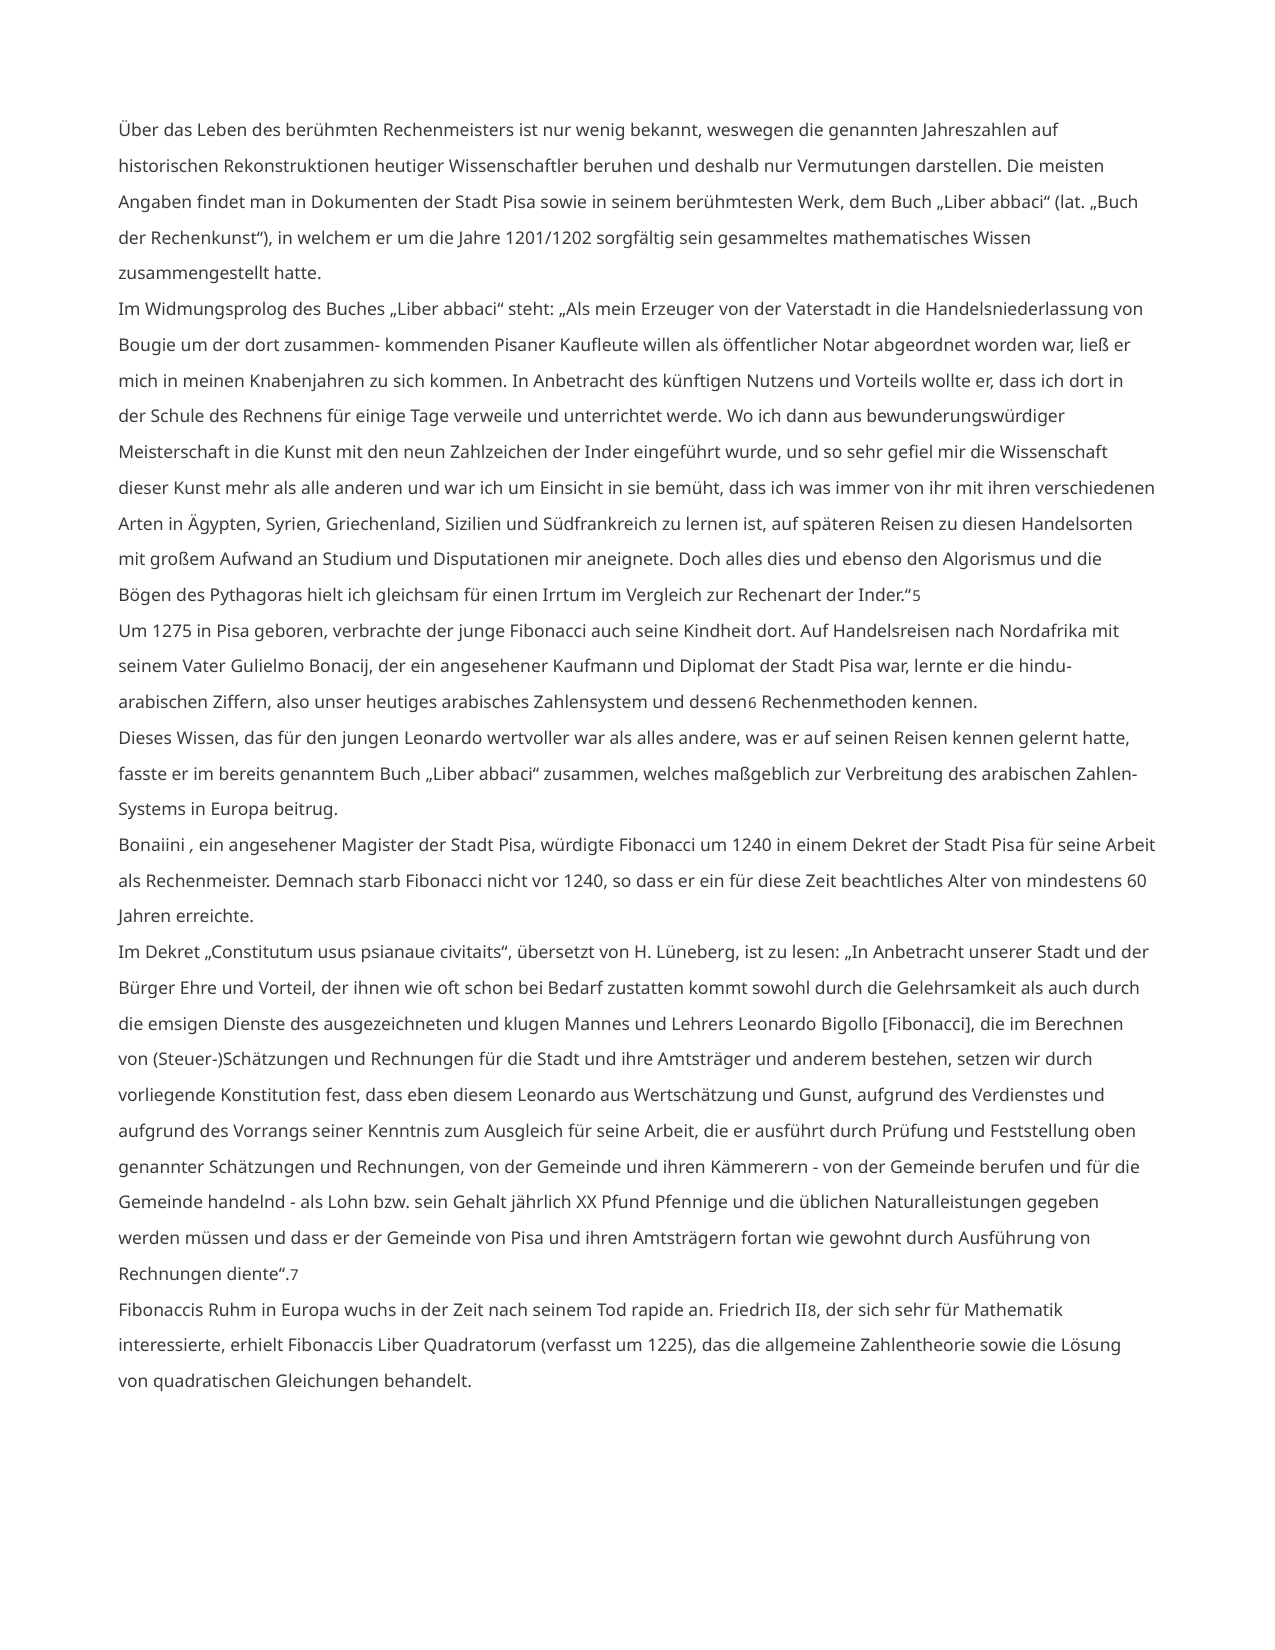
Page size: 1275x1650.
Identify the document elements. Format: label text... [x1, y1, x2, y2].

text Bonaiini , ein angesehener Magister der Stadt Pisa, würdigte Fibonacci um 1240 in einem Dekret der Stadt Pisa für seine Arbeit als Rechenmeister. Demnach starb Fibonacci nicht vor 1240, so dass er ein für diese Zeit beachtliches Alter von mindestens 60 Jahren erreichte. [118, 833, 1157, 928]
text Fibonaccis Ruhm in Europa wuchs in der Zeit nach seinem Tod rapide an. Friedrich II8, der sich sehr für Mathematik interessierte, erhielt Fibonaccis Liber Quadratorum (verfasst um 1225), das die allgemeine Zahlentheorie sowie die Lösung von quadratischen Gleichungen behandelt. [118, 1297, 1157, 1392]
text Um 1275 in Pisa geboren, verbrachte der junge Fibonacci auch seine Kindheit dort. Auf Handelsreisen nach Nordafrika mit seinem Vater Gulielmo Bonacij, der ein angesehener Kaufmann und Diplomat der Stadt Pisa war, lernte er die hindu-arabischen Ziffern, also unser heutiges arabisches Zahlensystem und dessen6 Rechenmethoden kennen. [118, 618, 1157, 714]
text Über das Leben des berühmten Rechenmeisters ist nur wenig bekannt, weswegen die genannten Jahreszahlen auf historischen Rekonstruktionen heutiger Wissenschaftler beruhen und deshalb nur Vermutungen darstellen. Die meisten Angaben findet man in Dokumenten der Stadt Pisa sowie in seinem berühmtesten Werk, dem Buch „Liber abbaci“ (lat. „Buch der Rechenkunst“), in welchem er um die Jahre 1201/1202 sorgfältig sein gesammeltes mathematisches Wissen zusammengestellt hatte. [118, 118, 1157, 285]
text Dieses Wissen, das für den jungen Leonardo wertvoller war als alles andere, was er auf seinen Reisen kennen gelernt hatte, fasste er im bereits genanntem Buch „Liber abbaci“ zusammen, welches maßgeblich zur Verbreitung des arabischen Zahlen- Systems in Europa beitrug. [118, 726, 1157, 821]
text Im Widmungsprolog des Buches „Liber abbaci“ steht: „Als mein Erzeuger von der Vaterstadt in die Handelsniederlassung von Bougie um der dort zusammen- kommenden Pisaner Kaufleute willen als öffentlicher Notar abgeordnet worden war, ließ er mich in meinen Knabenjahren zu sich kommen. In Anbetracht des künftigen Nutzens und Vorteils wollte er, dass ich dort in der Schule des Rechnens für einige Tage verweile und unterrichtet werde. Wo ich dann aus bewunderungswürdiger Meisterschaft in die Kunst mit den neun Zahlzeichen der Inder eingeführt wurde, und so sehr gefiel mir die Wissenschaft dieser Kunst mehr als alle anderen und war ich um Einsicht in sie bemüht, dass ich was immer von ihr mit ihren verschiedenen Arten in Ägypten, Syrien, Griechenland, Sizilien und Südfrankreich zu lernen ist, auf späteren Reisen zu diesen Handelsorten mit großem Aufwand an Studium und Disputationen mir aneignete. Doch alles dies und ebenso den Algorismus und die Bögen des Pythagoras hielt ich gleichsam für einen Irrtum im Vergleich zur Rechenart der Inder.“5 [118, 297, 1157, 606]
text Im Dekret „Constitutum usus psianaue civitaits“, übersetzt von H. Lüneberg, ist zu lesen: „In Anbetracht unserer Stadt und der Bürger Ehre und Vorteil, der ihnen wie oft schon bei Bedarf zustatten kommt sowohl durch die Gelehrsamkeit als auch durch die emsigen Dienste des ausgezeichneten und klugen Mannes und Lehrers Leonardo Bigollo [Fibonacci], die im Berechnen von (Steuer-)Schätzungen und Rechnungen für die Stadt und ihre Amtsträger und anderem bestehen, setzen wir durch vorliegende Konstitution fest, dass eben diesem Leonardo aus Wertschätzung und Gunst, aufgrund des Verdienstes und aufgrund des Vorrangs seiner Kenntnis zum Ausgleich für seine Arbeit, die er ausführt durch Prüfung und Feststellung oben genannter Schätzungen und Rechnungen, von der Gemeinde und ihren Kämmerern - von der Gemeinde berufen und für die Gemeinde handelnd - als Lohn bzw. sein Gehalt jährlich XX Pfund Pfennige und die üblichen Naturalleistungen gegeben werden müssen und dass er der Gemeinde von Pisa und ihren Amtsträgern fortan wie gewohnt durch Ausführung von Rechnungen diente“.7 [118, 940, 1157, 1285]
